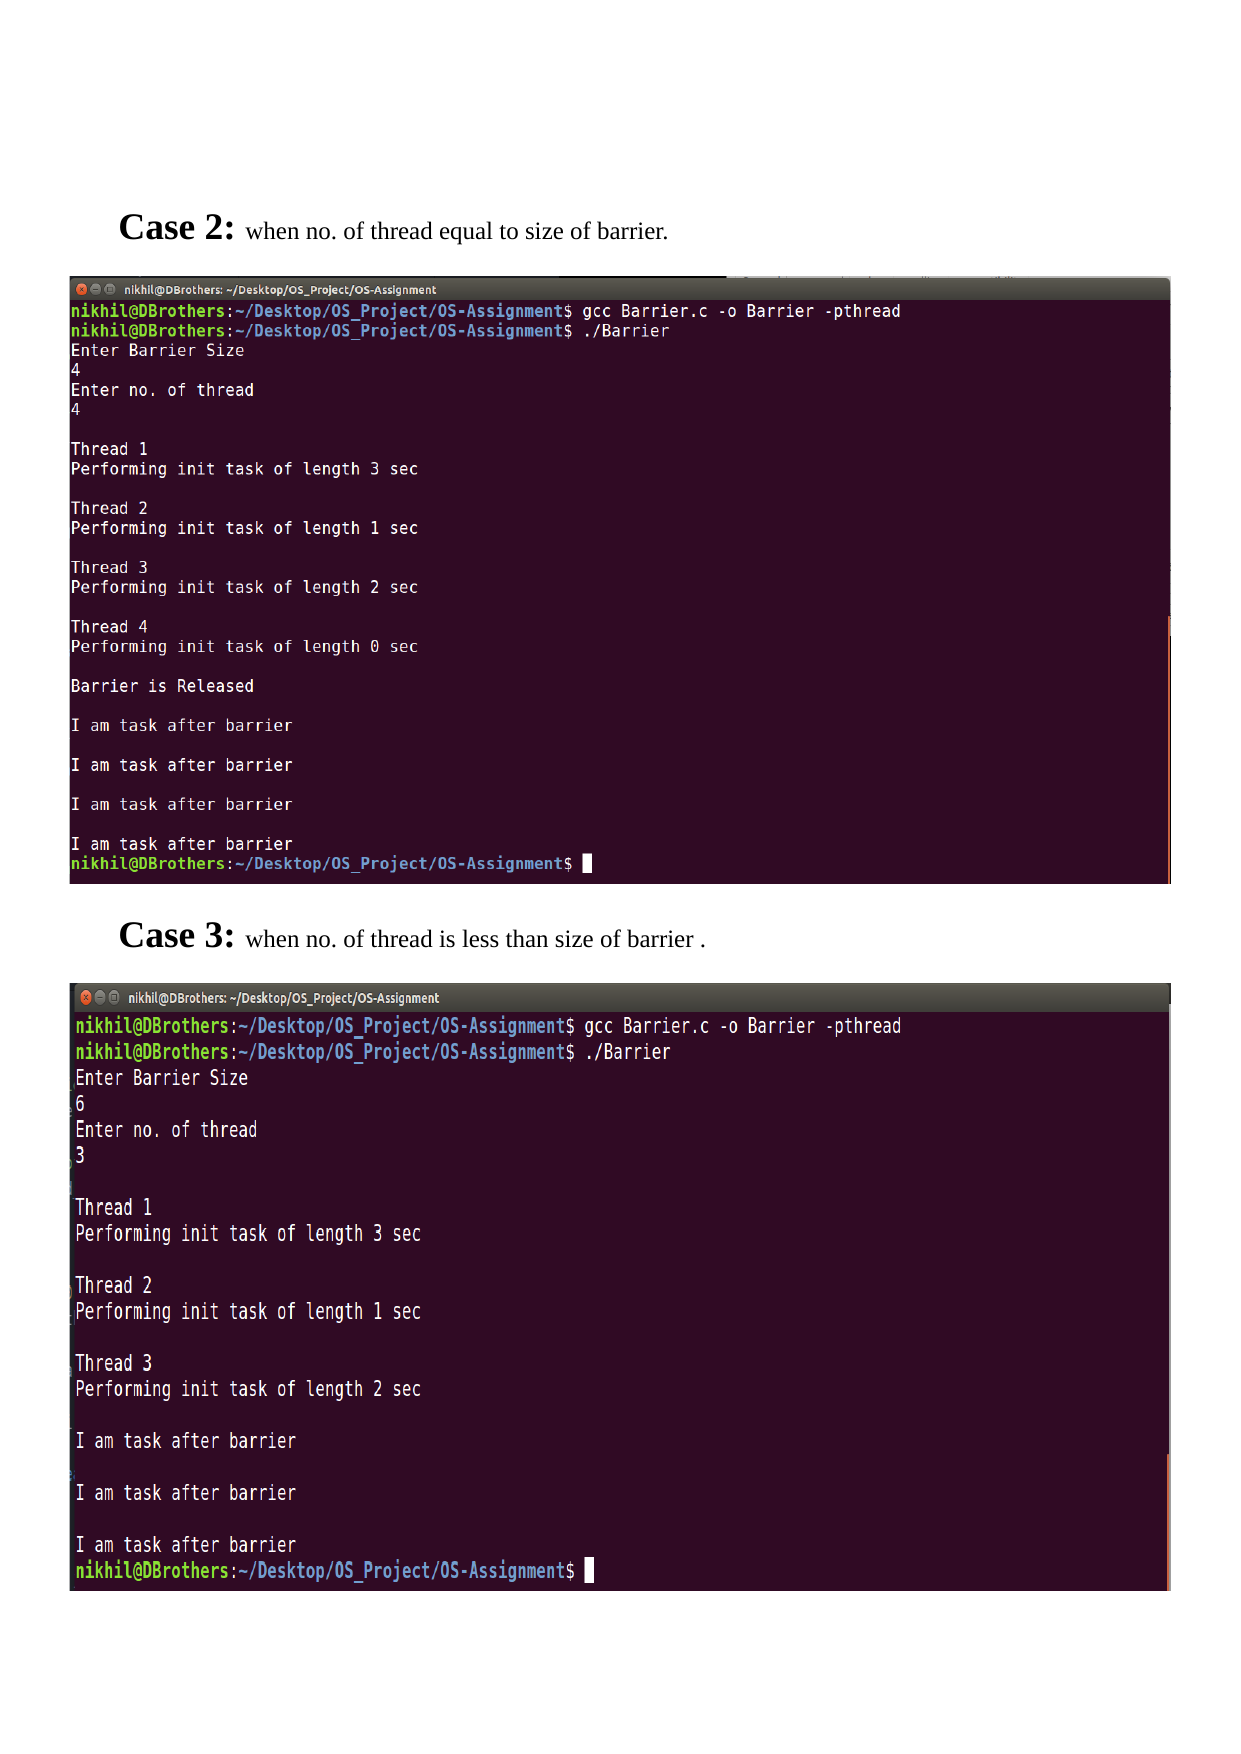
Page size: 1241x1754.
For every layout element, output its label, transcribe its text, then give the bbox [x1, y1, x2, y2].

text Case 3: when no. of thread is less than size of barrier . [118, 912, 1122, 955]
text Case 2: when no. of thread equal to size of barrier. [118, 204, 1122, 247]
picture [69, 276, 1171, 884]
picture [69, 983, 1171, 1591]
